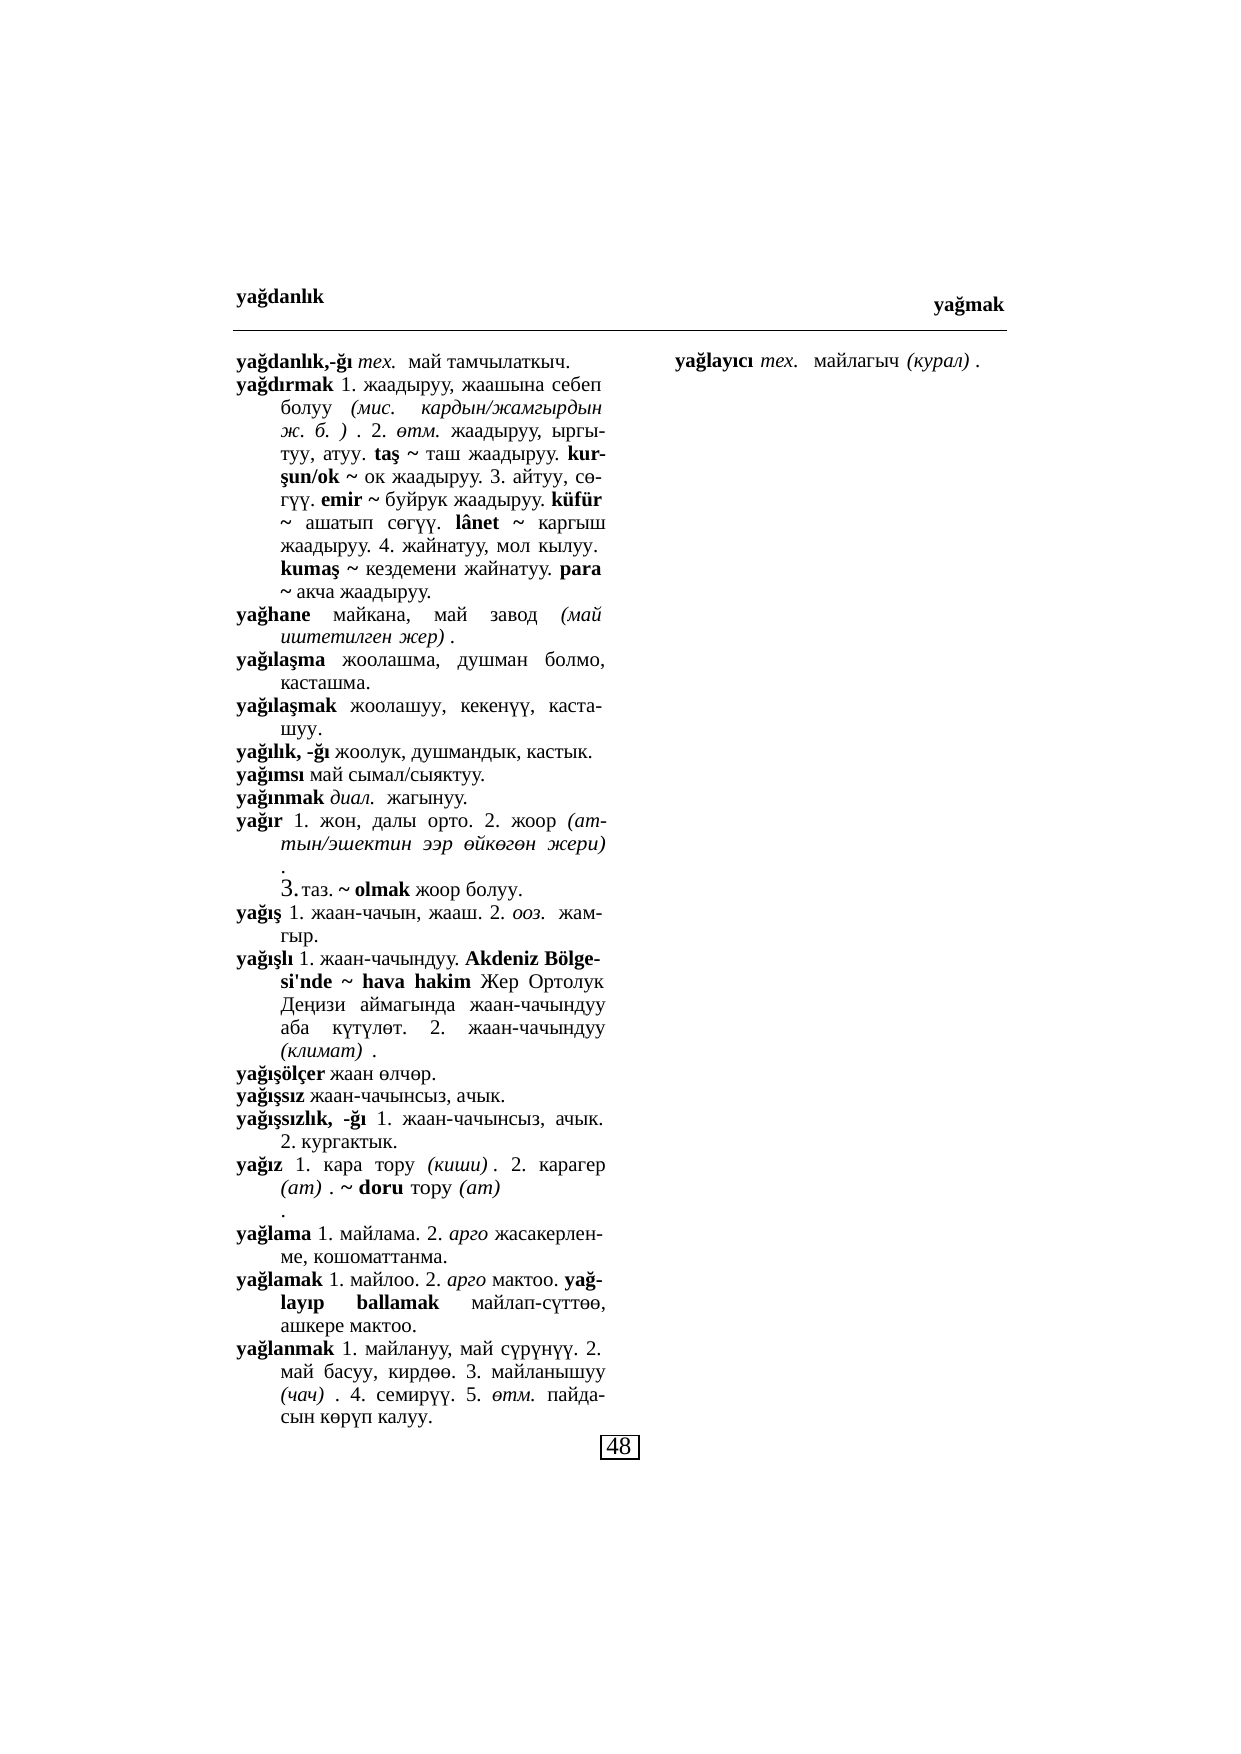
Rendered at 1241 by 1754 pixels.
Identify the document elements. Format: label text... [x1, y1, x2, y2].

text yağhane майкана, май завод (май [236, 603, 609, 626]
text kumaş ~ кездемени жайнатуу. para [280, 557, 606, 580]
text ж. б. ) . 2. өтм. жаадыруу, ыргы- туу, атуу. taş ~ таш жаадыруу. kur- şun/ok ~ ок жаадыруу. 3. айтуу, сө- [280, 419, 606, 488]
text yağılaşmak жоолашуу, кекенүү, каста- шуу. [236, 694, 609, 740]
text ~ акча жаадыруу. [280, 580, 435, 603]
text layıp ballamak майлап-сүттөө, ашкере мактоо. [280, 1291, 606, 1337]
text yağışsızlık, -ğı 1. жаан-чачынсыз, ачык. [236, 1107, 609, 1130]
text ~ ашатып сөгүү. lânet ~ каргыш жаадыруу. 4. жайнатуу, мол кылуу. [280, 511, 606, 557]
text yağız 1. кара тору (киши) . 2. карагер [236, 1153, 609, 1176]
text Деңизи аймагында жаан-чачындуу аба күтүлөт. 2. жаан-чачындуу (климат) . [280, 993, 606, 1062]
text гыр. [280, 924, 319, 947]
text yağmak [933, 292, 1065, 316]
text иштетилген жер) . [280, 626, 456, 648]
text 2. кургактык. [280, 1130, 399, 1153]
text yağlamak 1. майлоо. 2. арго мактоо. yağ- [236, 1268, 609, 1291]
text yağlayıcı тех. майлагыч (курал) . [675, 349, 1065, 372]
text yağır 1. жон, далы орто. 2. жоор (ат- [236, 809, 609, 832]
text yağışlı 1. жаан-чачындуу. Akdeniz Bölge- si'nde ~ hava hakim Жер Ортолук [236, 947, 609, 993]
text yağış 1. жаан-чачын, жааш. 2. ооз. жам- [236, 901, 609, 924]
text yağdanlık,-ğı тех. май тамчылаткыч. [236, 349, 609, 373]
text yağdanlık [236, 284, 324, 308]
text (ат) . ~ doru тору (ат) . [280, 1176, 500, 1222]
text гүү. emir ~ буйрук жаадыруу. küfür [280, 488, 606, 511]
text yağınmak диал. жагынуу. [236, 786, 609, 809]
text yağlanmak 1. майлануу, май сүрүнүү. 2. [236, 1337, 609, 1359]
text yağılık, -ğı жоолук, душмандык, кастык. [236, 740, 609, 763]
text yağışsız жаан-чачынсыз, ачык. [236, 1084, 609, 1107]
text тын/эшектин ээр өйкөгөн жери) . [280, 832, 606, 878]
text yağışölçer жаан өлчөр. [236, 1062, 609, 1084]
text yağılaşma жоолашма, душман болмо, касташма. [236, 648, 606, 694]
text yağlama 1. майлама. 2. арго жасакерлен- ме, кошоматтанма. [236, 1222, 609, 1268]
text yağımsı май сымал/сыяктуу. [236, 763, 609, 786]
text май басуу, кирдөө. 3. майланышуу (чач) . 4. семирүү. 5. өтм. пайда- сын көрүп калуу. [280, 1360, 606, 1428]
text yağdırmak 1. жаадыруу, жаашына себеп болуу (мис. кардын/жамгырдын [236, 373, 609, 419]
list таз. ~ olmak жоор болуу. [280, 878, 524, 901]
